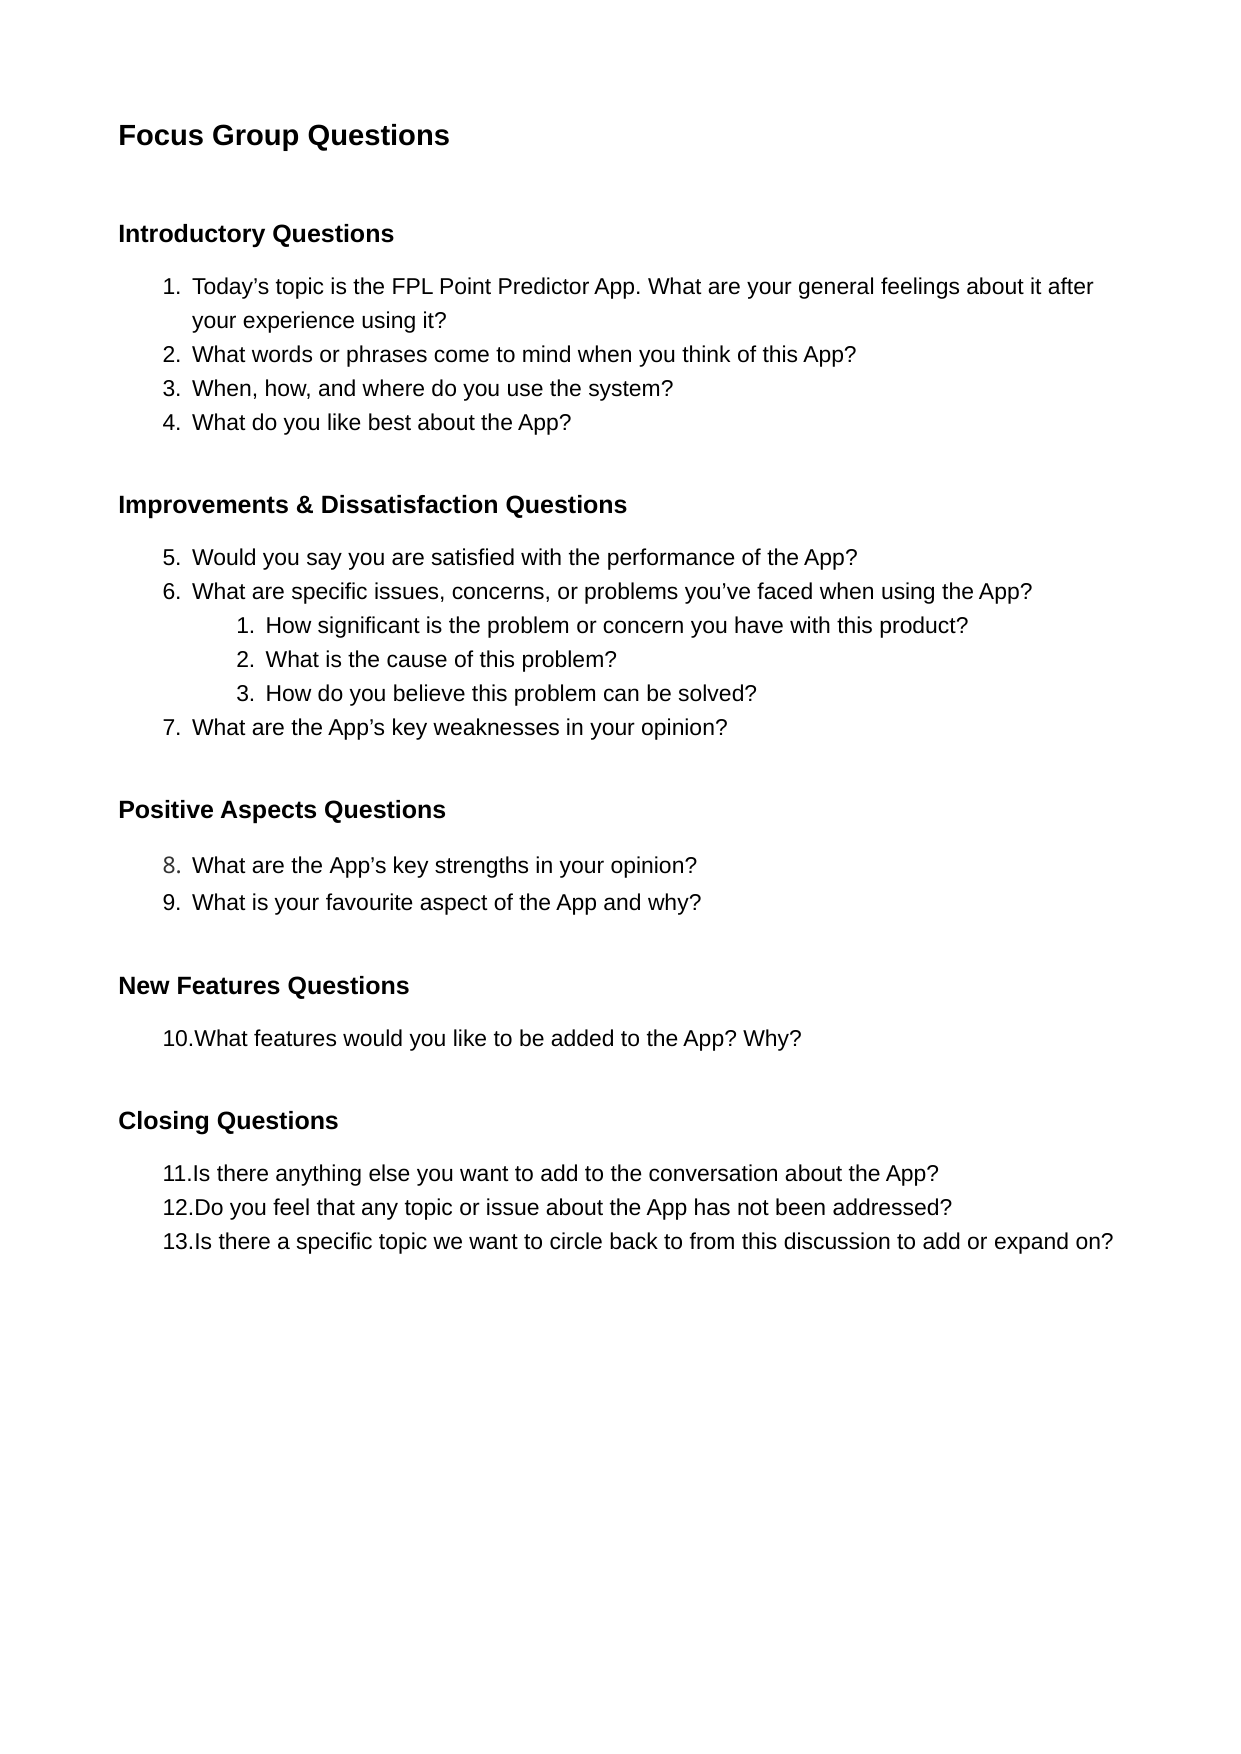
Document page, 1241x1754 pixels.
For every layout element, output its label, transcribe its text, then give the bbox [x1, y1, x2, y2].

text Focus Group Questions [29, 118, 1215, 152]
list What is your favourite aspect of the App and why? [162, 889, 1122, 916]
list When, how, and where do you use the system? [162, 374, 1122, 401]
list How do you believe this problem can be solved? [236, 679, 1122, 706]
list What words or phrases come to mind when you think of this App? [162, 341, 1122, 367]
text Improvements & Dissatisfaction Questions [118, 490, 1122, 519]
list What are specific issues, concerns, or problems you’ve faced when using the App? [162, 578, 1122, 604]
list What is the cause of this problem? [236, 646, 1122, 672]
text Positive Aspects Questions [118, 795, 1122, 824]
list Do you feel that any topic or issue about the App has not been addressed? [162, 1194, 1122, 1220]
text New Features Questions [118, 971, 1122, 999]
list Is there a specific topic we want to circle back to from this discussion to add or expand on? [162, 1228, 1122, 1254]
text Closing Questions [118, 1106, 1122, 1135]
list What are the App’s key strengths in your opinion? [162, 849, 1122, 880]
list Would you say you are satisfied with the performance of the App? [162, 544, 1122, 570]
list What are the App’s key weaknesses in your opinion? [162, 713, 1122, 740]
text Introductory Questions [118, 219, 1122, 248]
list What do you like best about the App? [162, 408, 1122, 435]
list How significant is the problem or concern you have with this product? [236, 612, 1122, 638]
list Is there anything else you want to add to the conversation about the App? [162, 1160, 1122, 1186]
list What features would you like to be added to the App? Why? [162, 1024, 1122, 1051]
list Today’s topic is the FPL Point Predictor App. What are your general feelings about it after your experience using it? [162, 273, 1122, 333]
